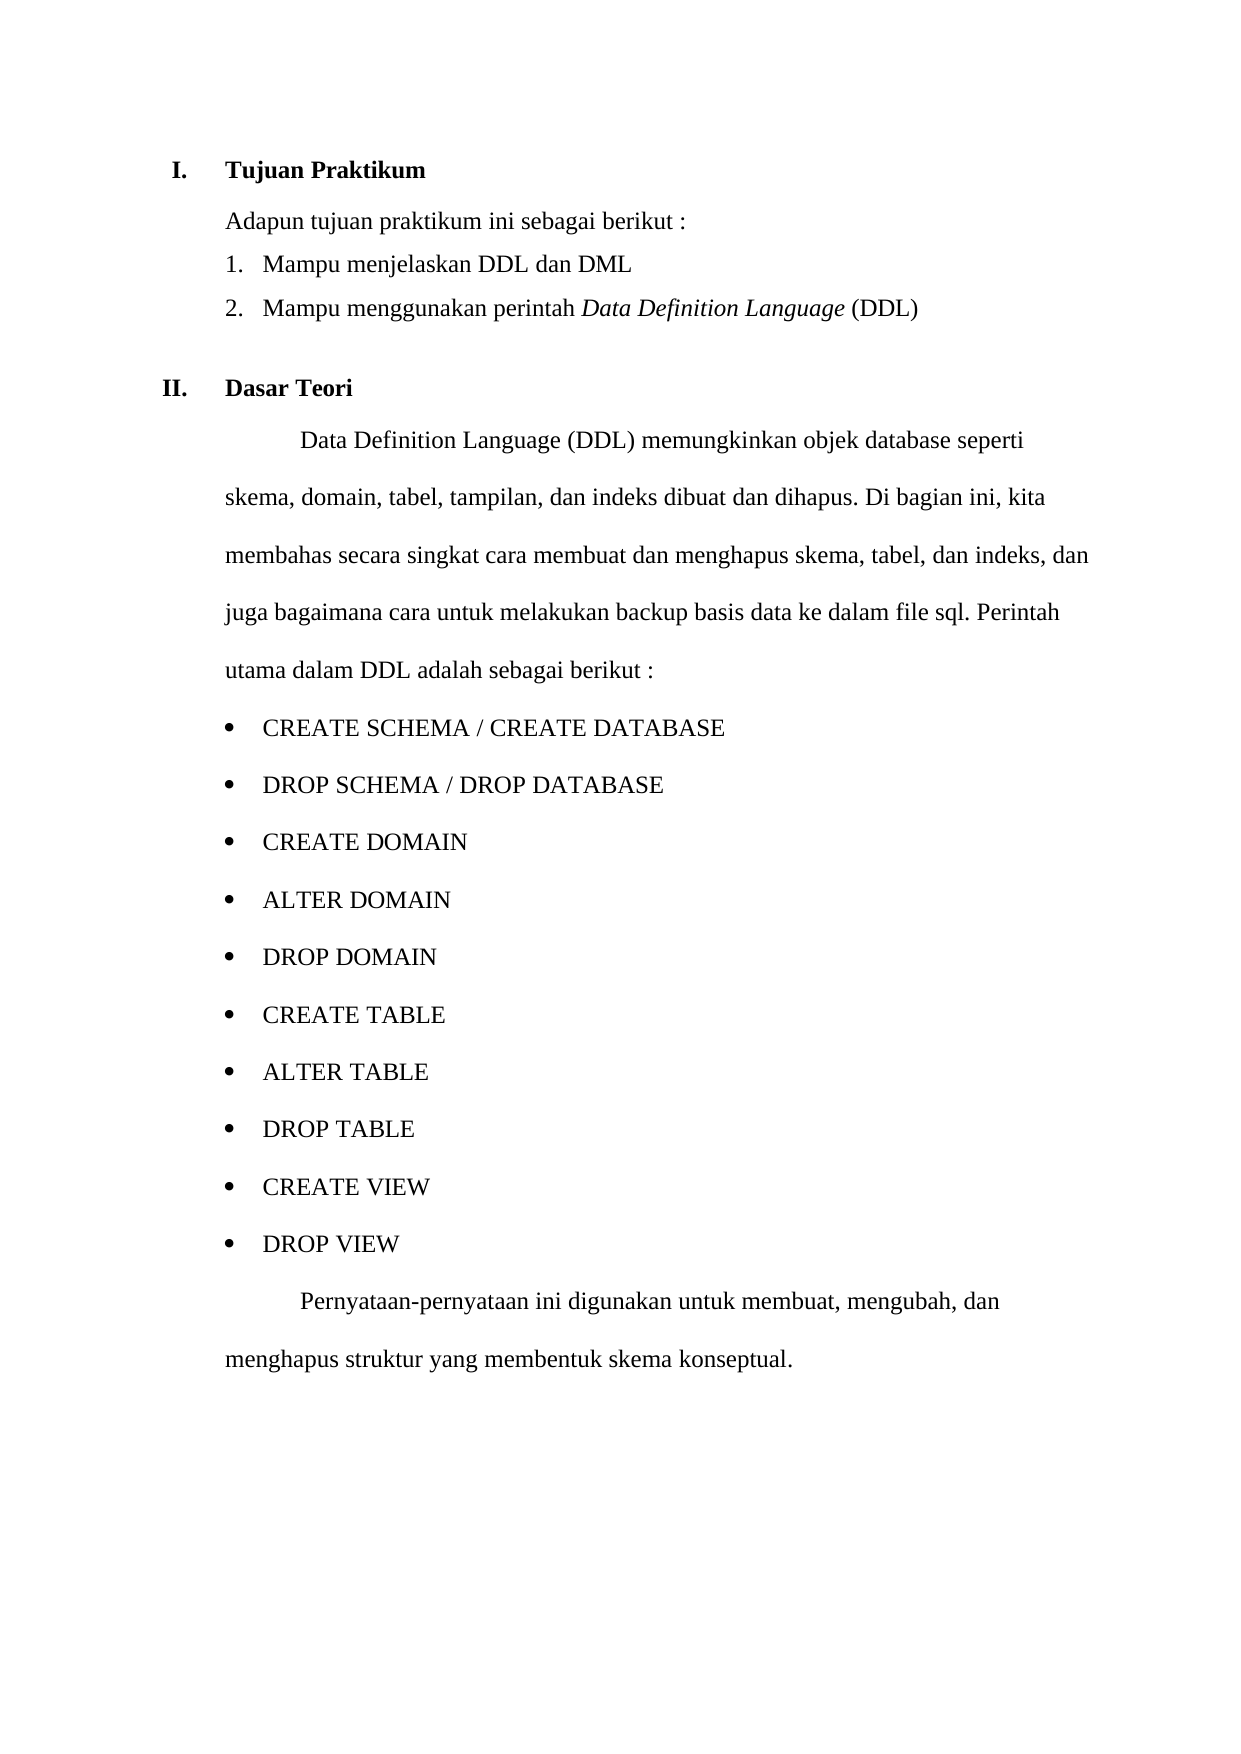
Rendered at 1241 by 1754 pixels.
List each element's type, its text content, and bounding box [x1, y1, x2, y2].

text Data Definition Language (DDL) memungkinkan objek database seperti skema, domain, tabel, tampilan, dan indeks dibuat dan dihapus. Di bagian ini, kita membahas secara singkat cara membuat dan menghapus skema, tabel, dan indeks, dan juga bagaimana cara untuk melakukan backup basis data ke dalam file sql. Perintah utama dalam DDL adalah sebagai berikut : [225, 425, 1092, 683]
text Adapun tujuan praktikum ini sebagai berikut : [225, 206, 1159, 235]
list Mampu menggunakan perintah Data Definition Language (DDL) [225, 293, 1159, 322]
subtitle Dasar Teori [162, 373, 1159, 402]
list Mampu menjelaskan DDL dan DML [225, 249, 1159, 278]
list CREATE SCHEMA / CREATE DATABASE [225, 713, 1159, 741]
list DROP SCHEMA / DROP DATABASE [225, 770, 1159, 799]
list DROP VIEW [225, 1229, 1159, 1258]
list ALTER TABLE [225, 1057, 1159, 1086]
list CREATE DOMAIN [225, 827, 1159, 856]
list ALTER DOMAIN [225, 885, 1159, 913]
list Tujuan Praktikum [171, 155, 1159, 184]
list CREATE TABLE [225, 1000, 1159, 1028]
list DROP DOMAIN [225, 942, 1159, 971]
list DROP TABLE [225, 1114, 1159, 1143]
list CREATE VIEW [225, 1172, 1159, 1201]
text Pernyataan-pernyataan ini digunakan untuk membuat, mengubah, dan menghapus struktur yang membentuk skema konseptual. [225, 1286, 1097, 1373]
